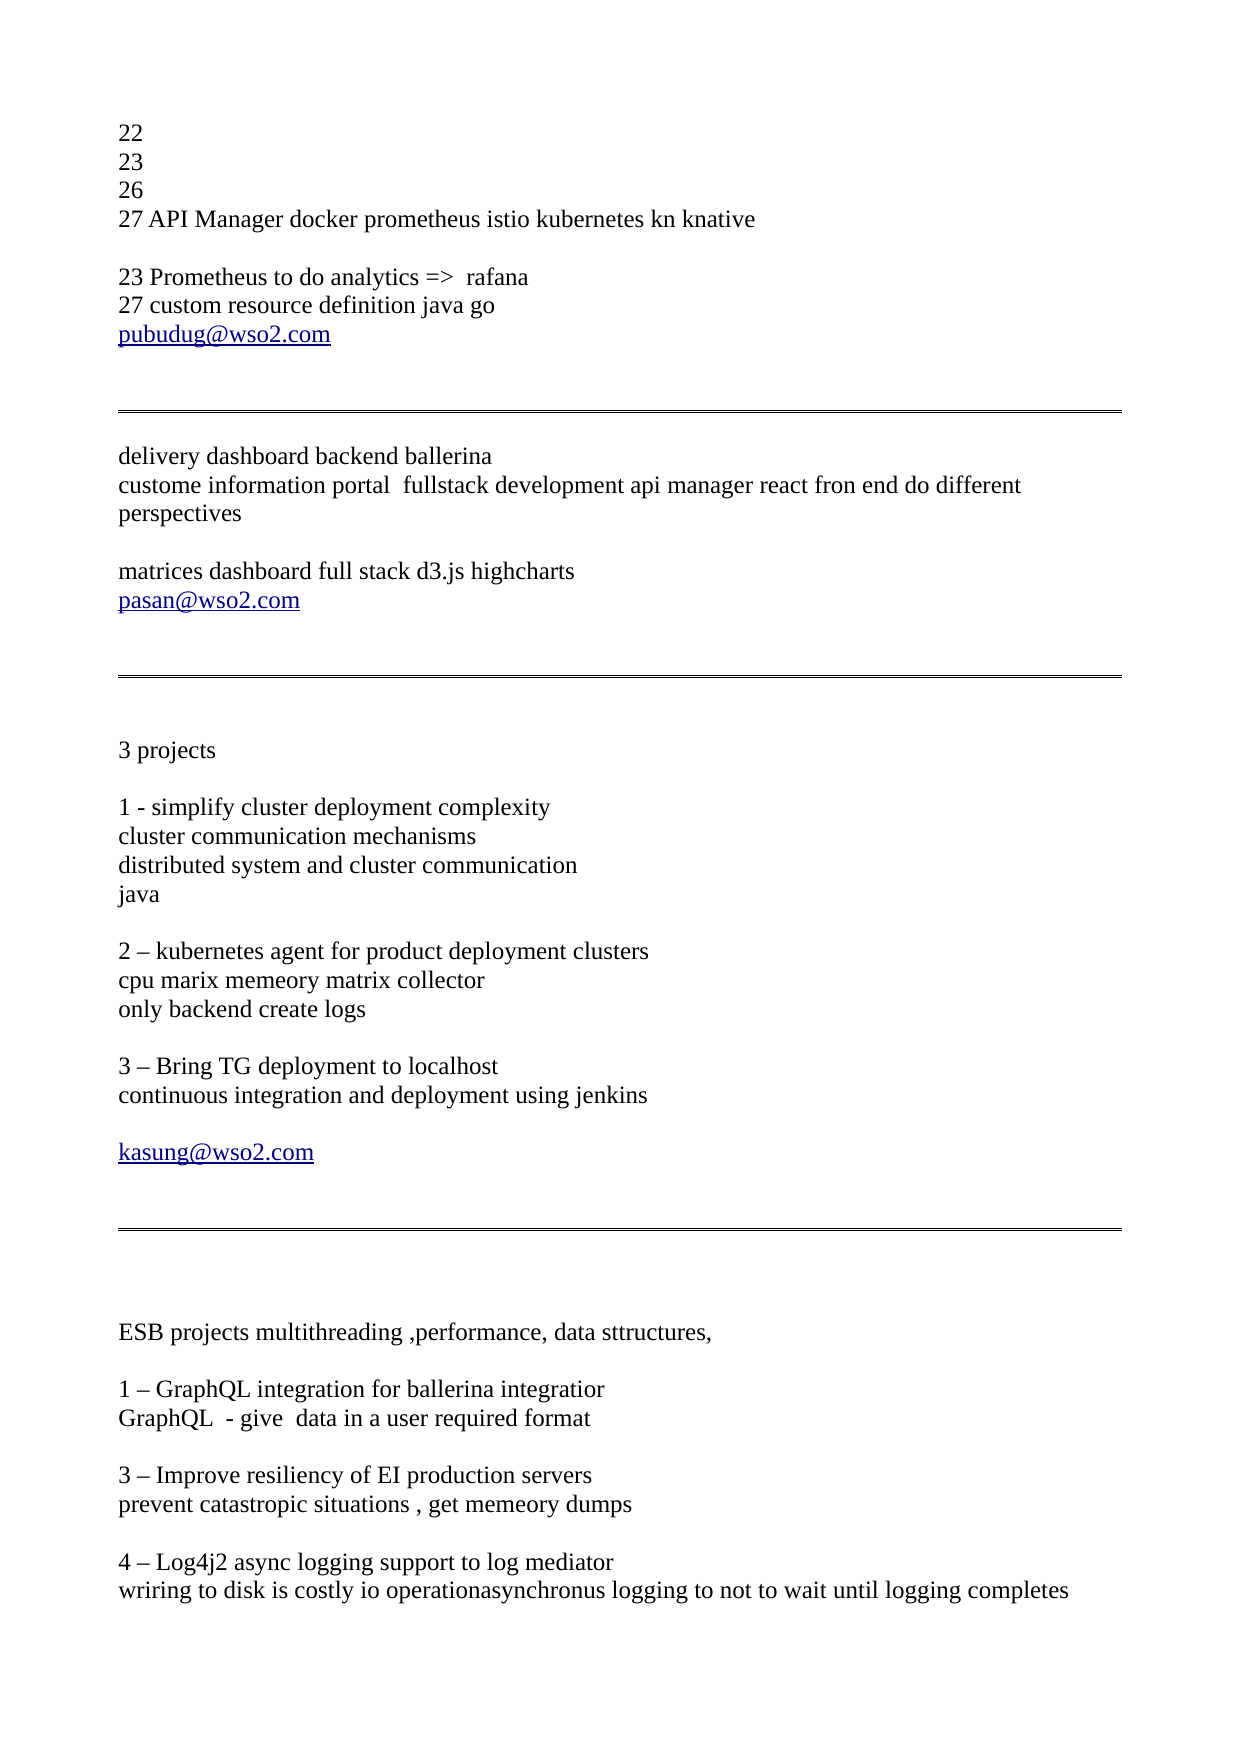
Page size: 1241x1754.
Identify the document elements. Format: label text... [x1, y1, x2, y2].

text cluster communication mechanisms [118, 821, 1122, 850]
text delivery dashboard backend ballerina [118, 441, 1122, 470]
text 3 – Improve resiliency of EI production servers [118, 1460, 1122, 1489]
text cpu marix memeory matrix collector [118, 965, 1122, 994]
text 27 custom resource definition java go [118, 291, 1122, 319]
text 26 [118, 176, 1122, 204]
text distributed system and cluster communication [118, 850, 1122, 879]
text only backend create logs [118, 994, 1122, 1022]
text 1 - simplify cluster deployment complexity [118, 792, 1122, 821]
text matrices dashboard full stack d3.js highcharts [118, 556, 1122, 585]
text 22 [118, 118, 1122, 147]
text 23 [118, 147, 1122, 176]
text 27 API Manager docker prometheus istio kubernetes kn knative [118, 204, 1122, 233]
text kasung@wso2.com [118, 1137, 1122, 1166]
text 23 Prometheus to do analytics => rafana [118, 262, 1122, 291]
text 2 – kubernetes agent for product deployment clusters [118, 936, 1122, 965]
text 1 – GraphQL integration for ballerina integratior [118, 1374, 1122, 1403]
text 3 projects [118, 735, 1122, 764]
text 3 – Bring TG deployment to localhost [118, 1051, 1122, 1080]
text ESB projects multithreading ,performance, data sttructures, [118, 1317, 1122, 1345]
text GraphQL - give data in a user required format [118, 1403, 1122, 1432]
text continuous integration and deployment using jenkins [118, 1080, 1122, 1109]
text prevent catastropic situations , get memeory dumps [118, 1489, 1122, 1518]
text pasan@wso2.com [118, 585, 1122, 613]
text wriring to disk is costly io operationasynchronus logging to not to wait until logging completes [118, 1575, 1122, 1604]
text 4 – Log4j2 async logging support to log mediator [118, 1547, 1122, 1575]
text java [118, 879, 1122, 907]
text pubudug@wso2.com [118, 319, 1122, 348]
text custome information portal fullstack development api manager react fron end do different perspectives [118, 470, 1122, 527]
